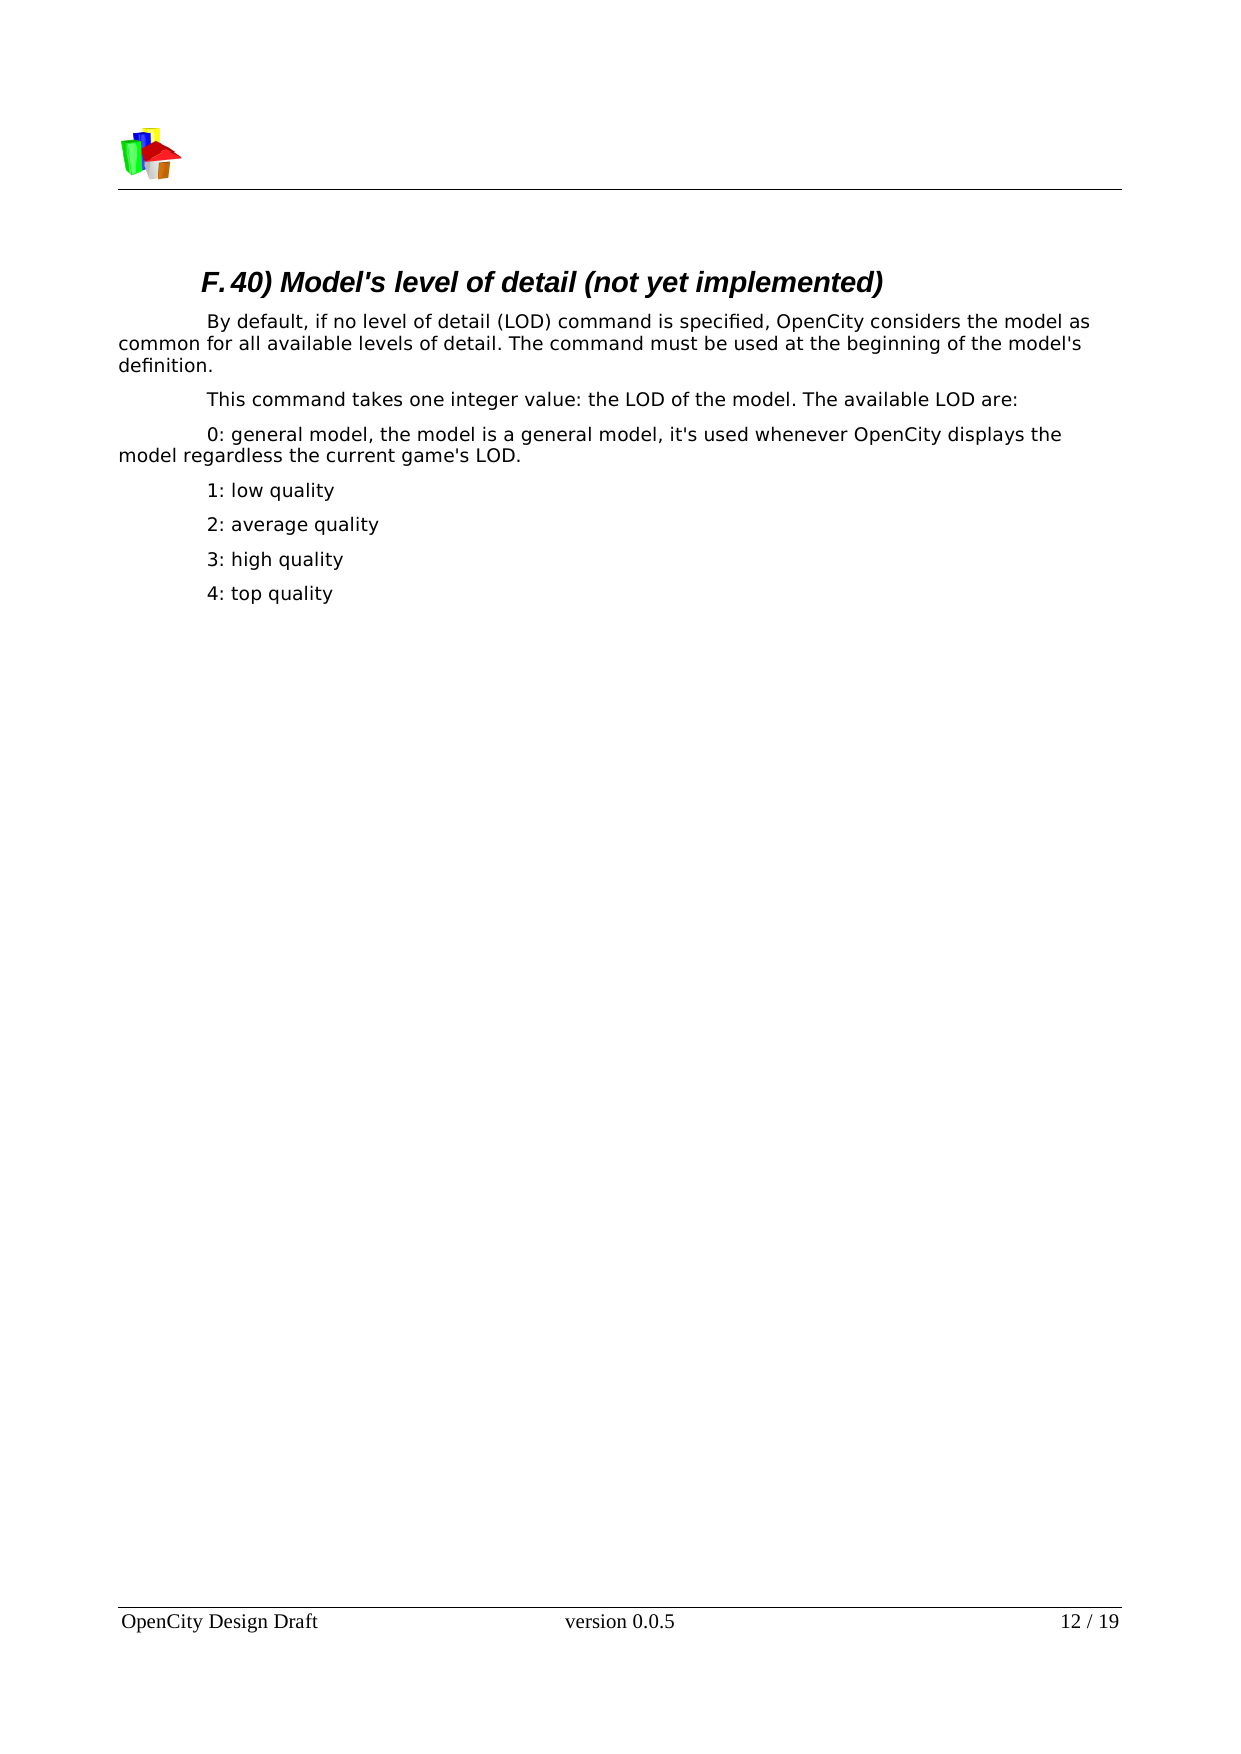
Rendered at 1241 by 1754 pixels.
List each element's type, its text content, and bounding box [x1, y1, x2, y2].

text 4: top quality [118, 583, 1122, 605]
text 2: average quality [118, 514, 1122, 536]
subtitle 40) Model's level of detail (not yet implemented) [193, 266, 1122, 298]
text 1: low quality [118, 480, 1122, 502]
text 3: high quality [118, 549, 1122, 571]
text This command takes one integer value: the LOD of the model. The available LOD are: [118, 389, 1122, 411]
picture [121, 121, 182, 186]
text 0: general model, the model is a general model, it's used whenever OpenCity displays the model regardless the current game's LOD. [118, 423, 1122, 467]
text By default, if no level of detail (LOD) command is specified, OpenCity considers the model as common for all available levels of detail. The command must be used at the beginning of the model's definition. [118, 311, 1122, 376]
